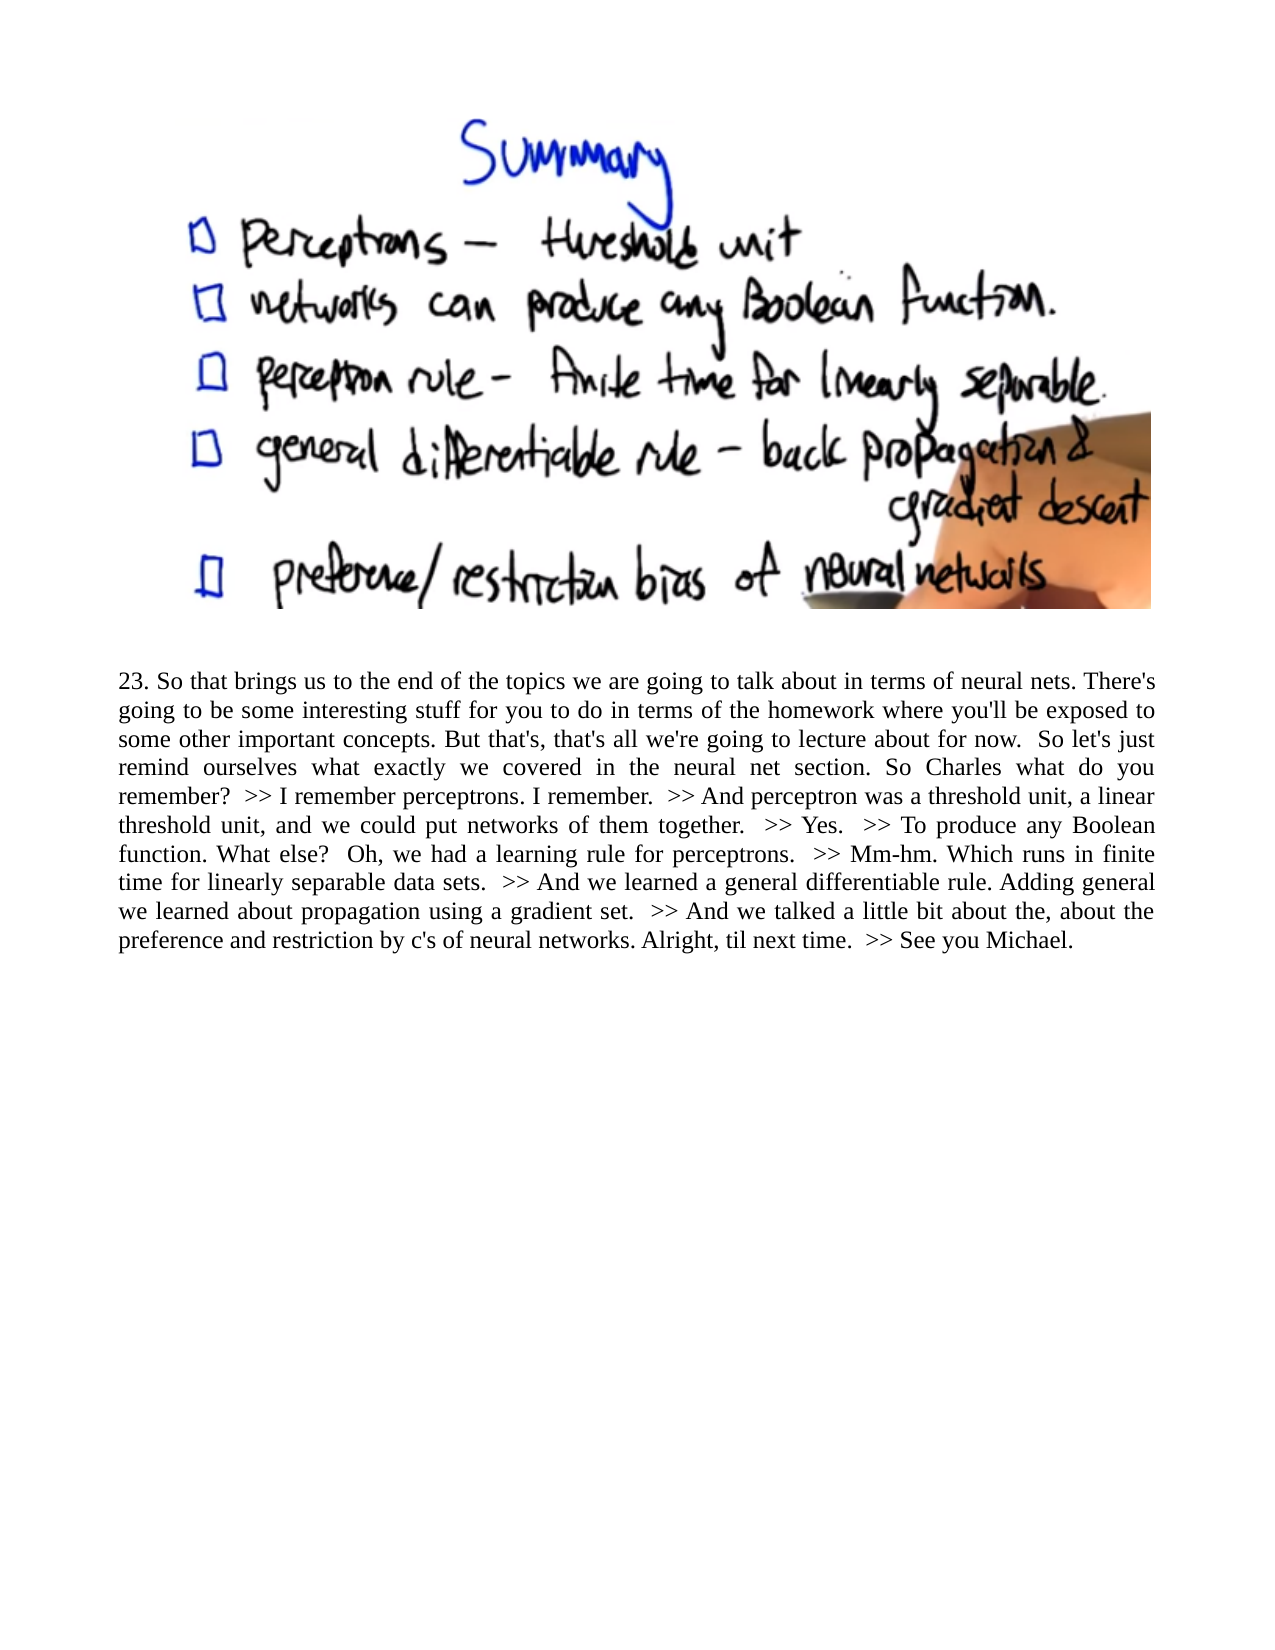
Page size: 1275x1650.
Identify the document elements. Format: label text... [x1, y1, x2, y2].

picture [124, 118, 1151, 609]
text 23. So that brings us to the end of the topics we are going to talk about in terms of neural nets. There's going to be some interesting stuff for you to do in terms of the homework where you'll be exposed to some other important concepts. But that's, that's all we're going to lecture about for now. So let's just remind ourselves what exactly we covered in the neural net section. So Charles what do you remember? >> I remember perceptrons. I remember. >> And perceptron was a threshold unit, a linear threshold unit, and we could put networks of them together. >> Yes. >> To produce any Boolean function. What else? Oh, we had a learning rule for perceptrons. >> Mm-hm. Which runs in finite time for linearly separable data sets. >> And we learned a general differentiable rule. Adding general we learned about propagation using a gradient set. >> And we talked a little bit about the, about the preference and restriction by c's of neural networks. Alright, til next time. >> See you Michael. [118, 666, 1157, 954]
